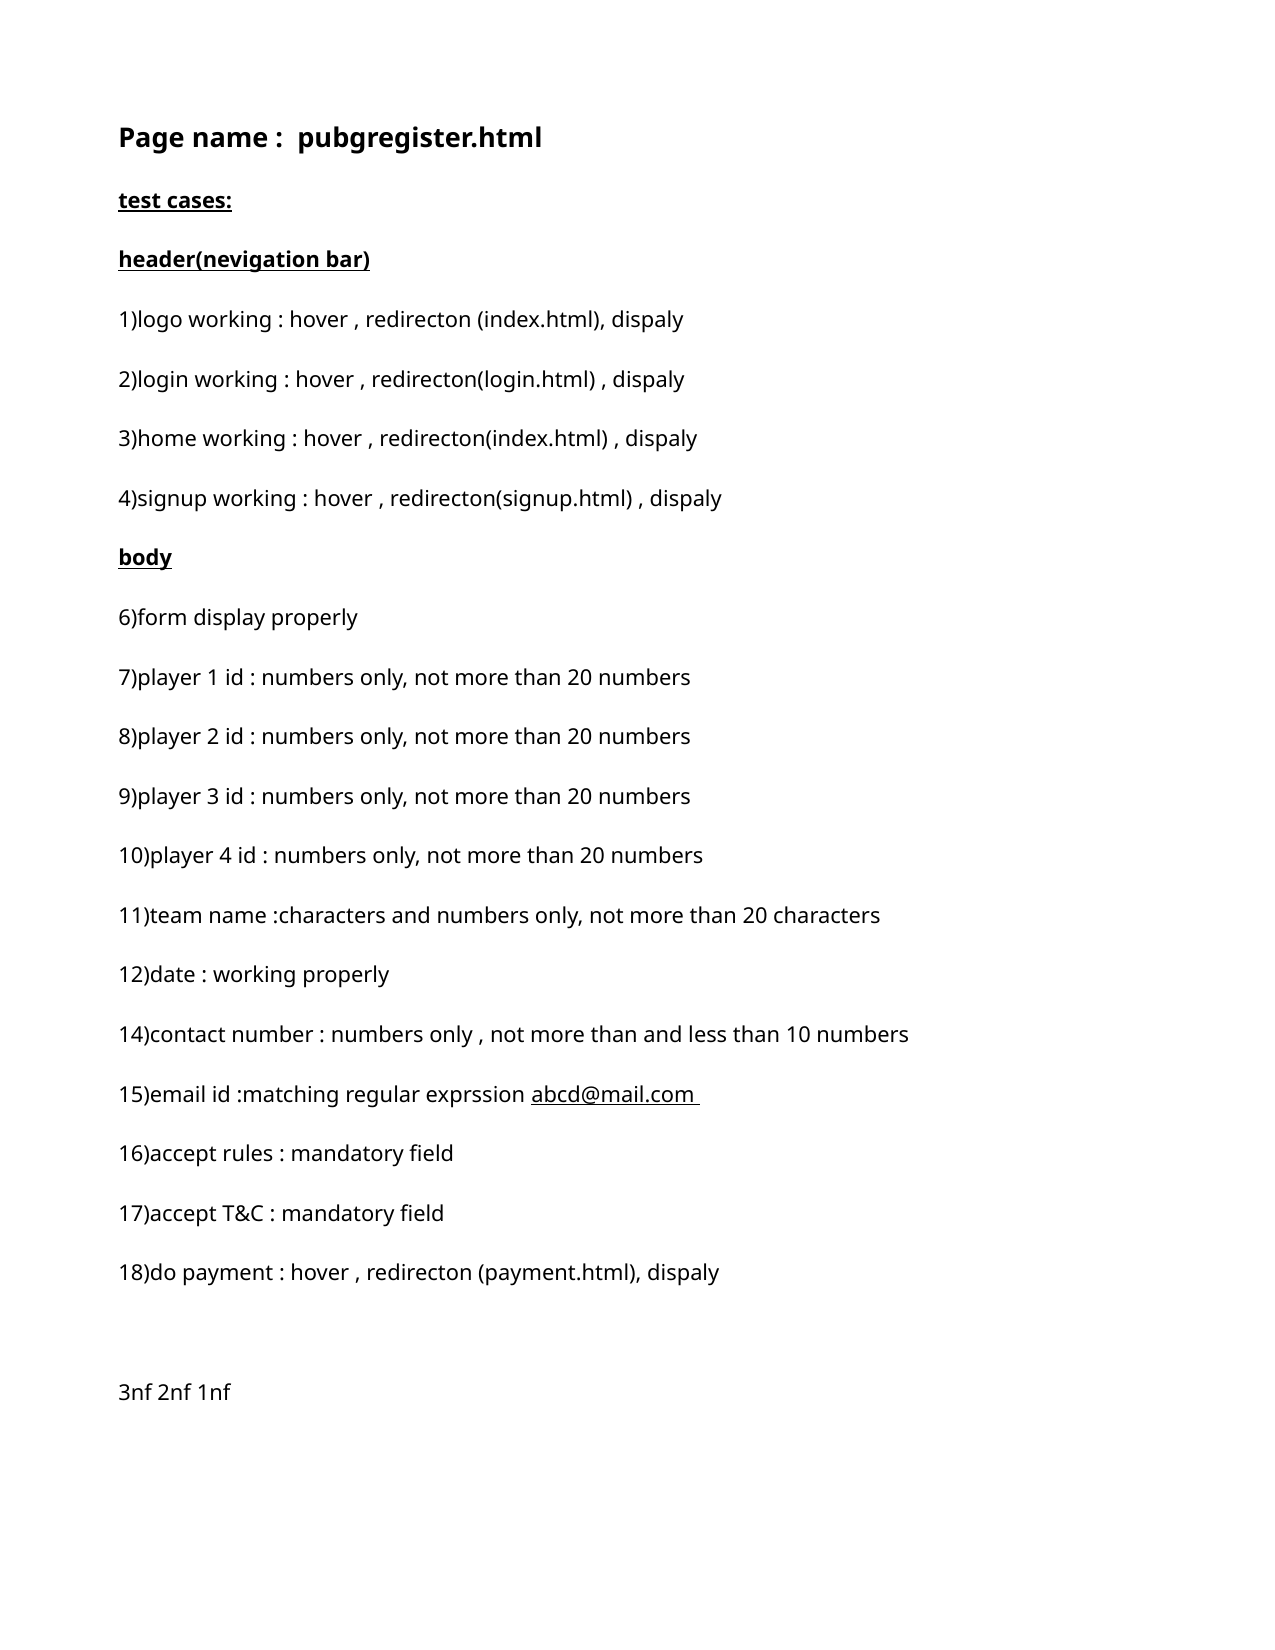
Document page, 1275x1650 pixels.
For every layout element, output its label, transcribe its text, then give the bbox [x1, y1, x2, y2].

text 3nf 2nf 1nf [118, 1376, 1157, 1406]
text 10)player 4 id : numbers only, not more than 20 numbers [118, 840, 1157, 870]
text 7)player 1 id : numbers only, not more than 20 numbers [118, 661, 1157, 691]
text 1)logo working : hover , redirecton (index.html), dispaly [118, 304, 1157, 334]
text Page name : pubgregister.html [118, 118, 1157, 155]
text 16)accept rules : mandatory field [118, 1138, 1157, 1168]
text header(nevigation bar) [118, 244, 1157, 274]
text 18)do payment : hover , redirecton (payment.html), dispaly [118, 1257, 1157, 1287]
text 3)home working : hover , redirecton(index.html) , dispaly [118, 423, 1157, 453]
text body [118, 542, 1157, 572]
text 4)signup working : hover , redirecton(signup.html) , dispaly [118, 483, 1157, 512]
text 11)team name :characters and numbers only, not more than 20 characters [118, 900, 1157, 929]
text 12)date : working properly [118, 959, 1157, 989]
text 17)accept T&C : mandatory field [118, 1198, 1157, 1227]
text 14)contact number : numbers only , not more than and less than 10 numbers [118, 1019, 1157, 1049]
text 8)player 2 id : numbers only, not more than 20 numbers [118, 721, 1157, 751]
text 9)player 3 id : numbers only, not more than 20 numbers [118, 781, 1157, 810]
text 6)form display properly [118, 602, 1157, 632]
text test cases: [118, 185, 1157, 214]
text 2)login working : hover , redirecton(login.html) , dispaly [118, 363, 1157, 393]
text 15)email id :matching regular exprssion abcd@mail.com [118, 1078, 1157, 1108]
